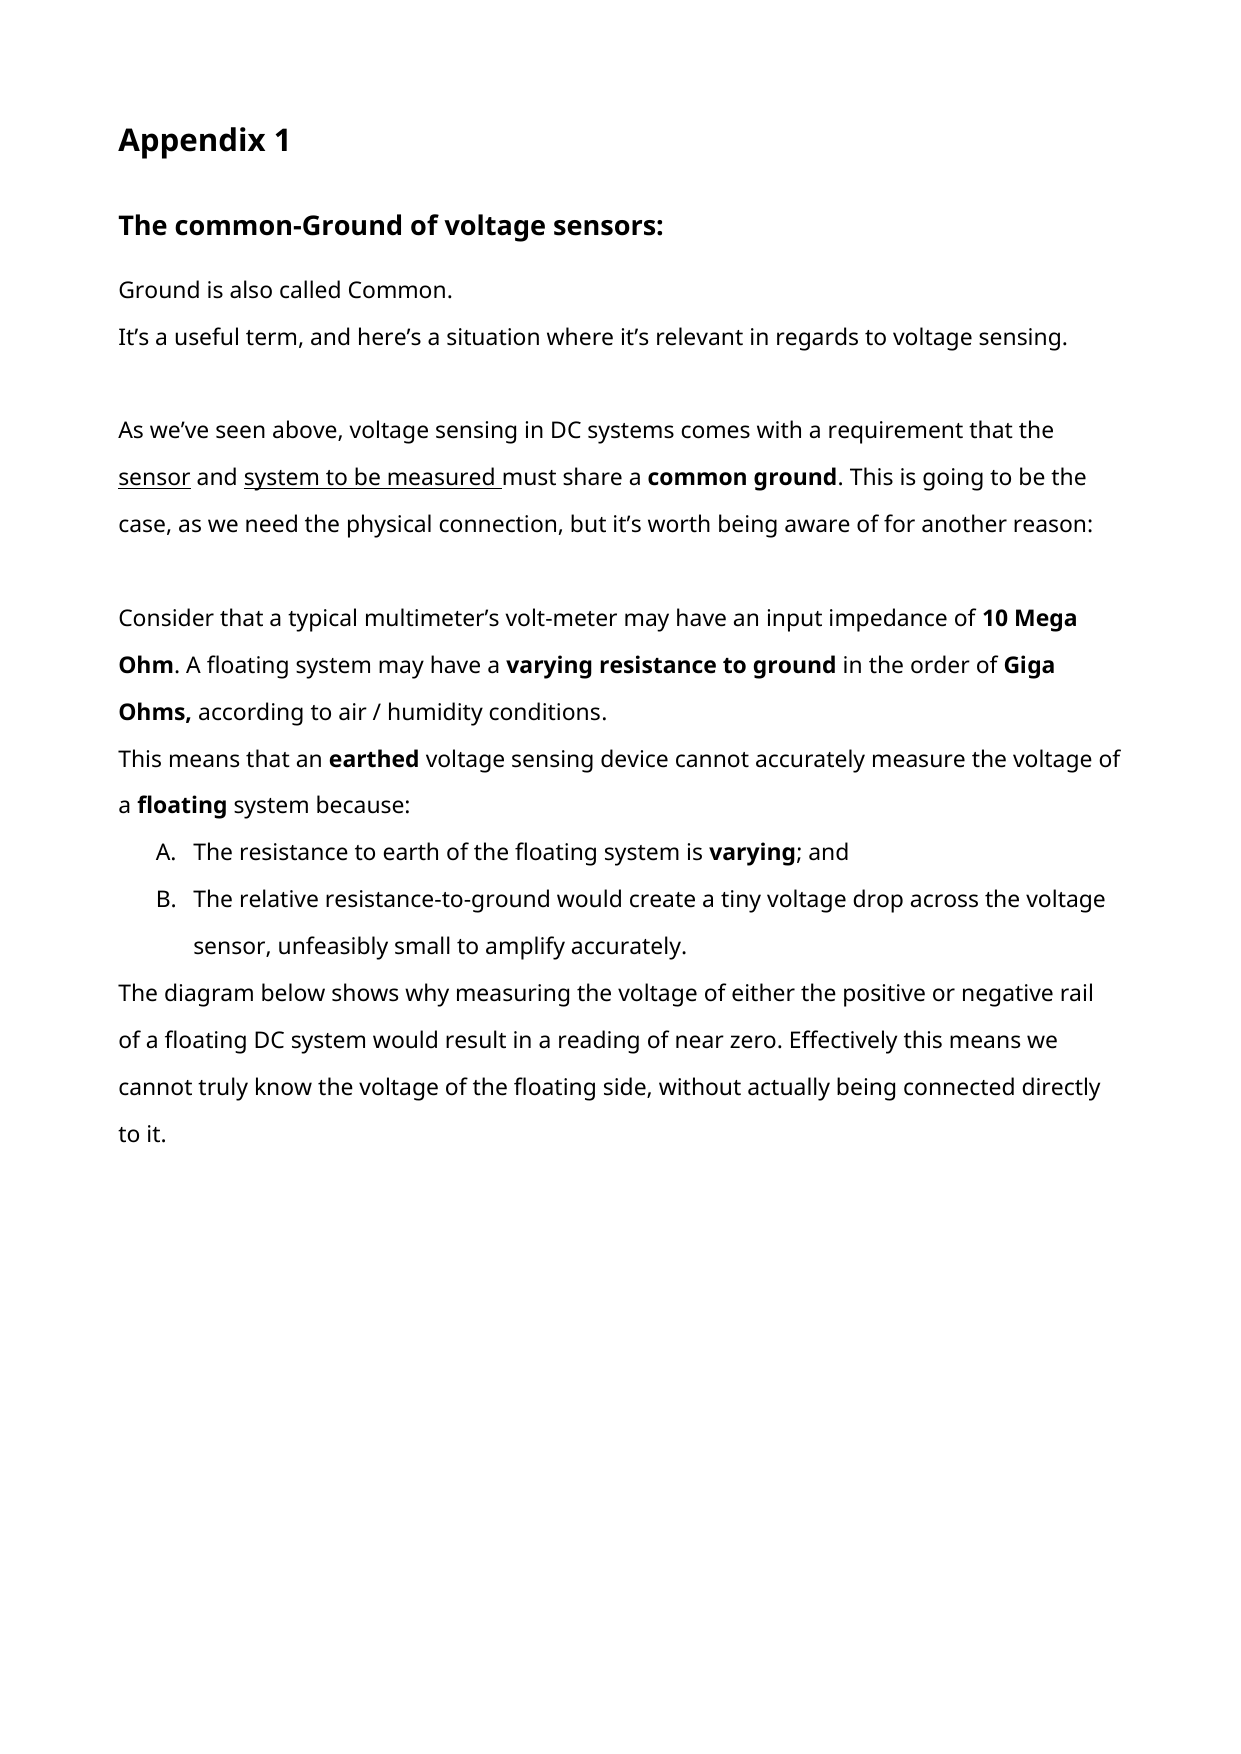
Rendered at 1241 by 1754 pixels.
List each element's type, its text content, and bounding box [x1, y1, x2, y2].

subtitle The common-Ground of voltage sensors: [118, 206, 1122, 243]
list The resistance to earth of the floating system is varying; and [156, 836, 1122, 868]
text It’s a useful term, and here’s a situation where it’s relevant in regards to voltage sensing. [118, 321, 1122, 352]
text Consider that a typical multimeter’s volt-meter may have an input impedance of 10 Mega Ohm. A floating system may have a varying resistance to ground in the order of Giga Ohms, according to air / humidity conditions. [118, 602, 1122, 727]
subtitle Appendix 1 [118, 118, 1122, 161]
text As we’ve seen above, voltage sensing in DC systems comes with a requirement that the sensor and system to be measured must share a common ground. This is going to be the case, as we need the physical connection, but it’s worth being aware of for another reason: [118, 414, 1122, 539]
text This means that an earthed voltage sensing device cannot accurately measure the voltage of a floating system because: [118, 743, 1122, 821]
text Ground is also called Common. [118, 274, 1122, 305]
text The diagram below shows why measuring the voltage of either the positive or negative rail of a floating DC system would result in a reading of near zero. Effectively this means we cannot truly know the voltage of the floating side, without actually being connected directly to it. [118, 977, 1122, 1149]
list The relative resistance-to-ground would create a tiny voltage drop across the voltage sensor, unfeasibly small to amplify accurately. [156, 883, 1122, 961]
